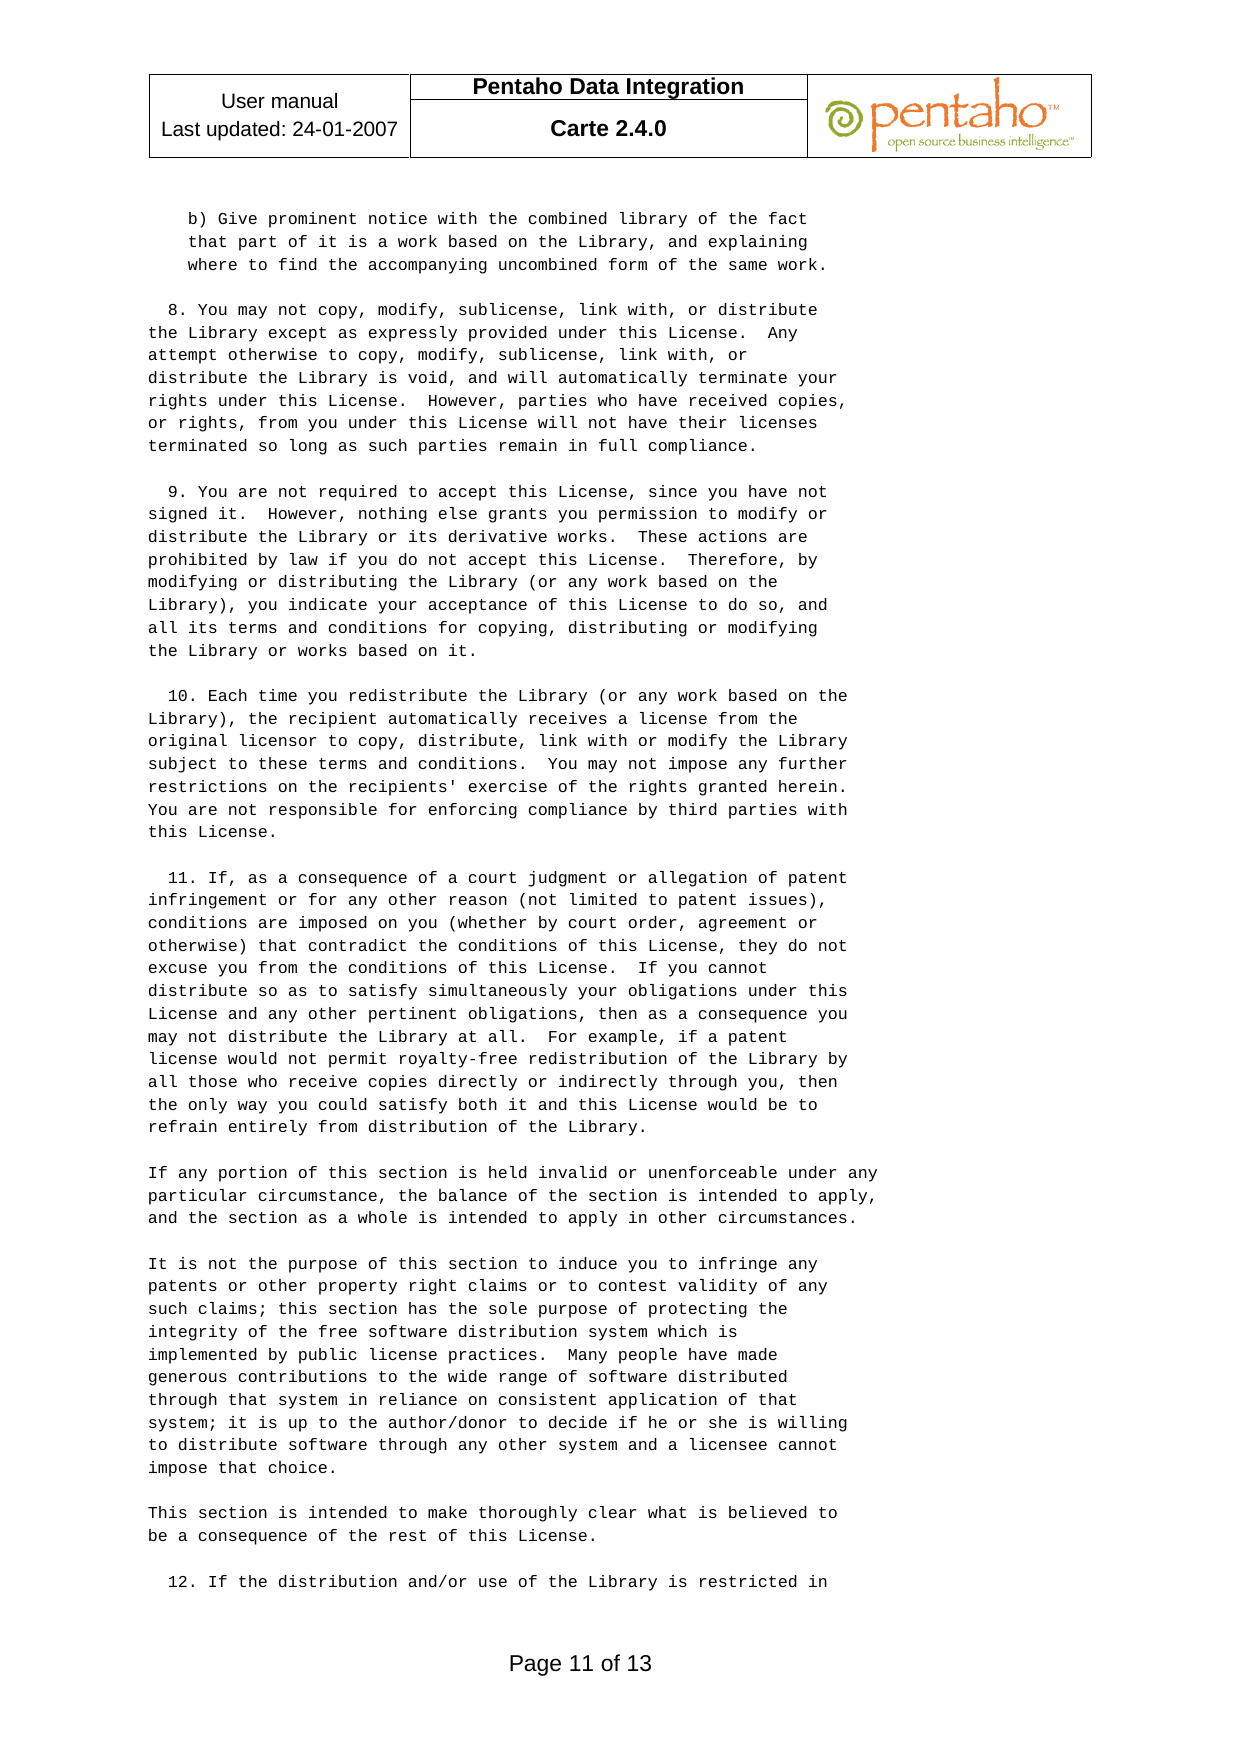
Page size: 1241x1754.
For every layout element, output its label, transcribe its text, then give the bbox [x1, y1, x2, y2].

text b) Give prominent notice with the combined library of the fact that part of it is a work based on the Library, and explaining where to find the accompanying uncombined form of the same work. 8. You may not copy, modify, sublicense, link with, or distribute the Library except as expressly provided under this License. Any attempt otherwise to copy, modify, sublicense, link with, or distribute the Library is void, and will automatically terminate your rights under this License. However, parties who have received copies, or rights, from you under this License will not have their licenses terminated so long as such parties remain in full compliance. 9. You are not required to accept this License, since you have not signed it. However, nothing else grants you permission to modify or distribute the Library or its derivative works. These actions are prohibited by law if you do not accept this License. Therefore, by modifying or distributing the Library (or any work based on the Library), you indicate your acceptance of this License to do so, and all its terms and conditions for copying, distributing or modifying the Library or works based on it. 10. Each time you redistribute the Library (or any work based on the Library), the recipient automatically receives a license from the original licensor to copy, distribute, link with or modify the Library subject to these terms and conditions. You may not impose any further restrictions on the recipients' exercise of the rights granted herein. You are not responsible for enforcing compliance by third parties with this License. 11. If, as a consequence of a court judgment or allegation of patent infringement or for any other reason (not limited to patent issues), conditions are imposed on you (whether by court order, agreement or otherwise) that contradict the conditions of this License, they do not excuse you from the conditions of this License. If you cannot distribute so as to satisfy simultaneously your obligations under this License and any other pertinent obligations, then as a consequence you may not distribute the Library at all. For example, if a patent license would not permit royalty-free redistribution of the Library by all those who receive copies directly or indirectly through you, then the only way you could satisfy both it and this License would be to refrain entirely from distribution of the Library. If any portion of this section is held invalid or unenforceable under any particular circumstance, the balance of the section is intended to apply, and the section as a whole is intended to apply in other circumstances. It is not the purpose of this section to induce you to infringe any patents or other property right claims or to contest validity of any such claims; this section has the sole purpose of protecting the integrity of the free software distribution system which is implemented by public license practices. Many people have made generous contributions to the wide range of software distributed through that system in reliance on consistent application of that system; it is up to the author/donor to decide if he or she is willing to distribute software through any other system and a licensee cannot impose that choice. This section is intended to make thoroughly clear what is believed to be a consequence of the rest of this License. 12. If the distribution and/or use of the Library is restricted in [148, 188, 1092, 1592]
